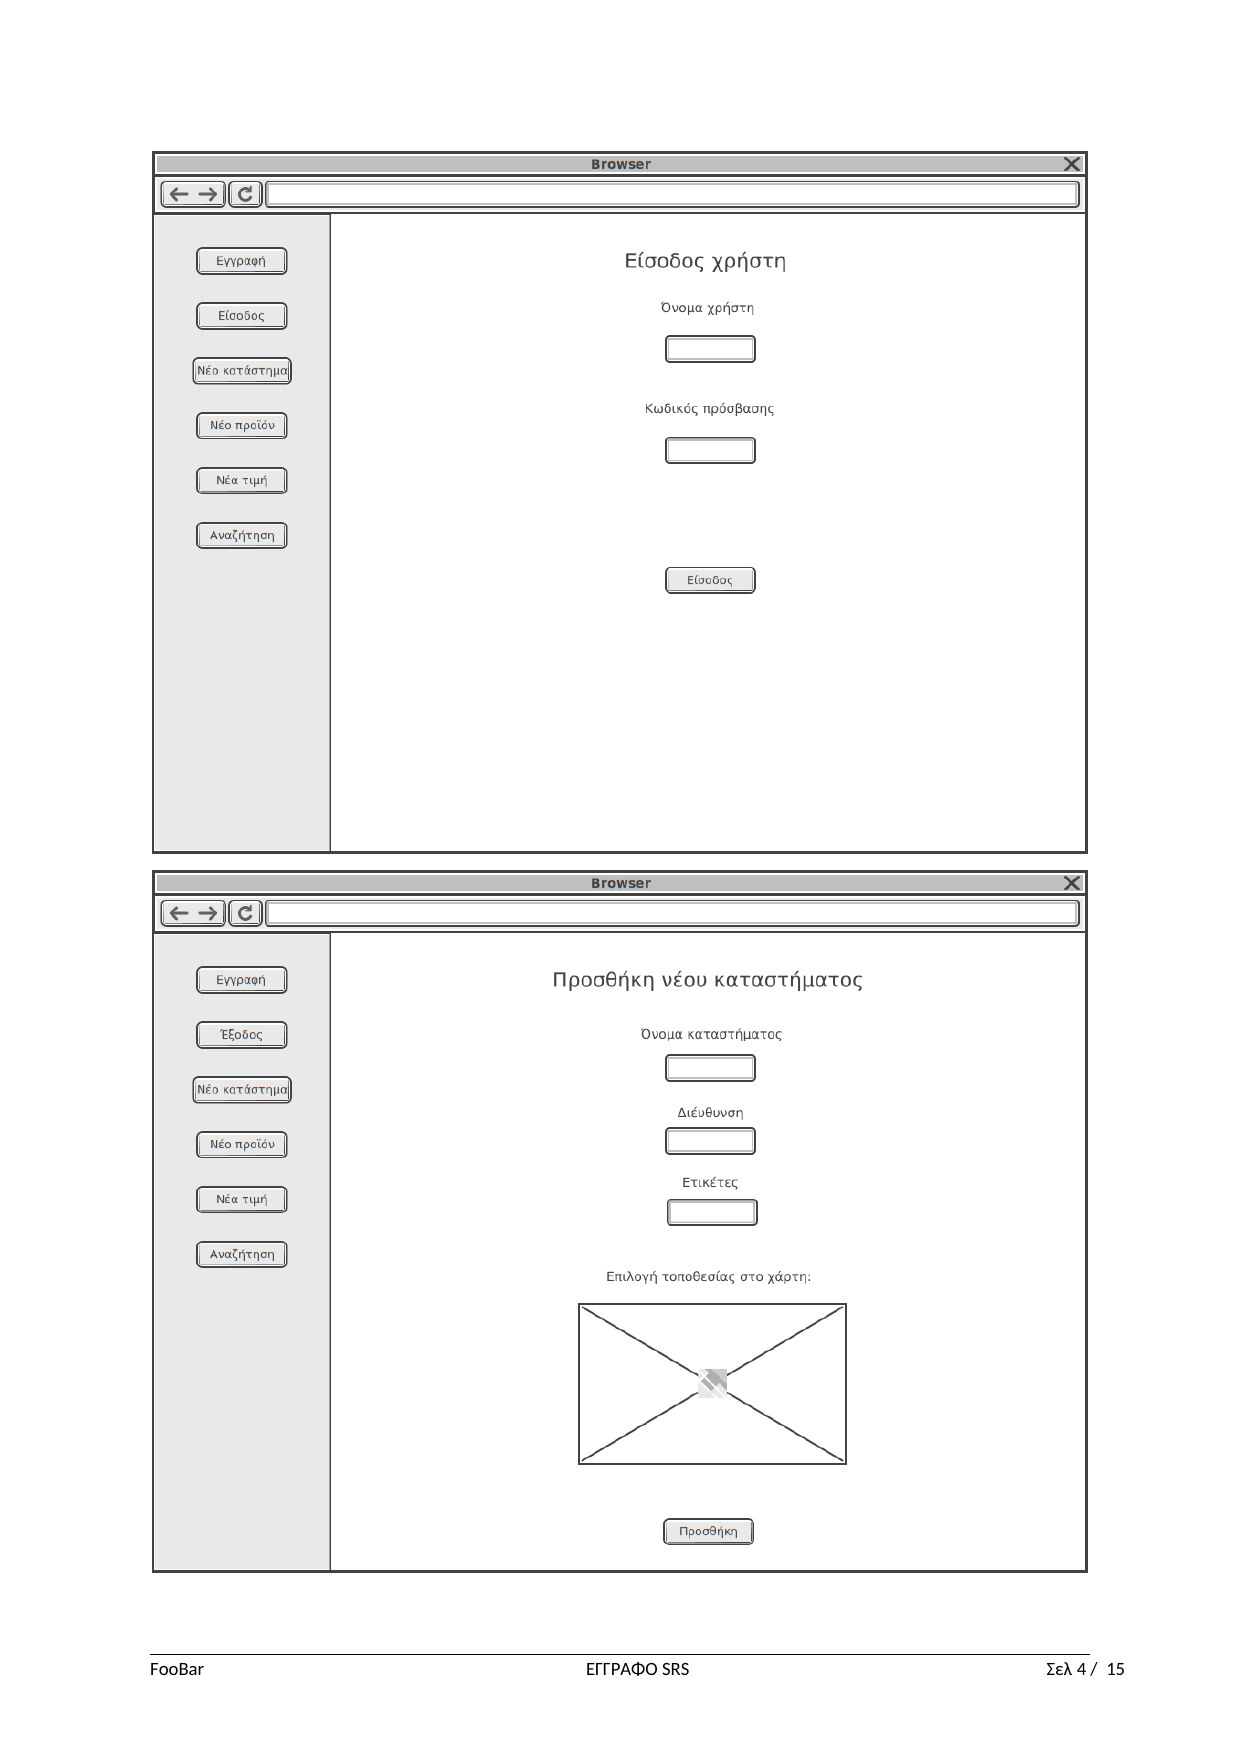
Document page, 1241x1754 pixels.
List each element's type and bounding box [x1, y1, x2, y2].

picture [150, 150, 1091, 857]
picture [150, 868, 1091, 1576]
